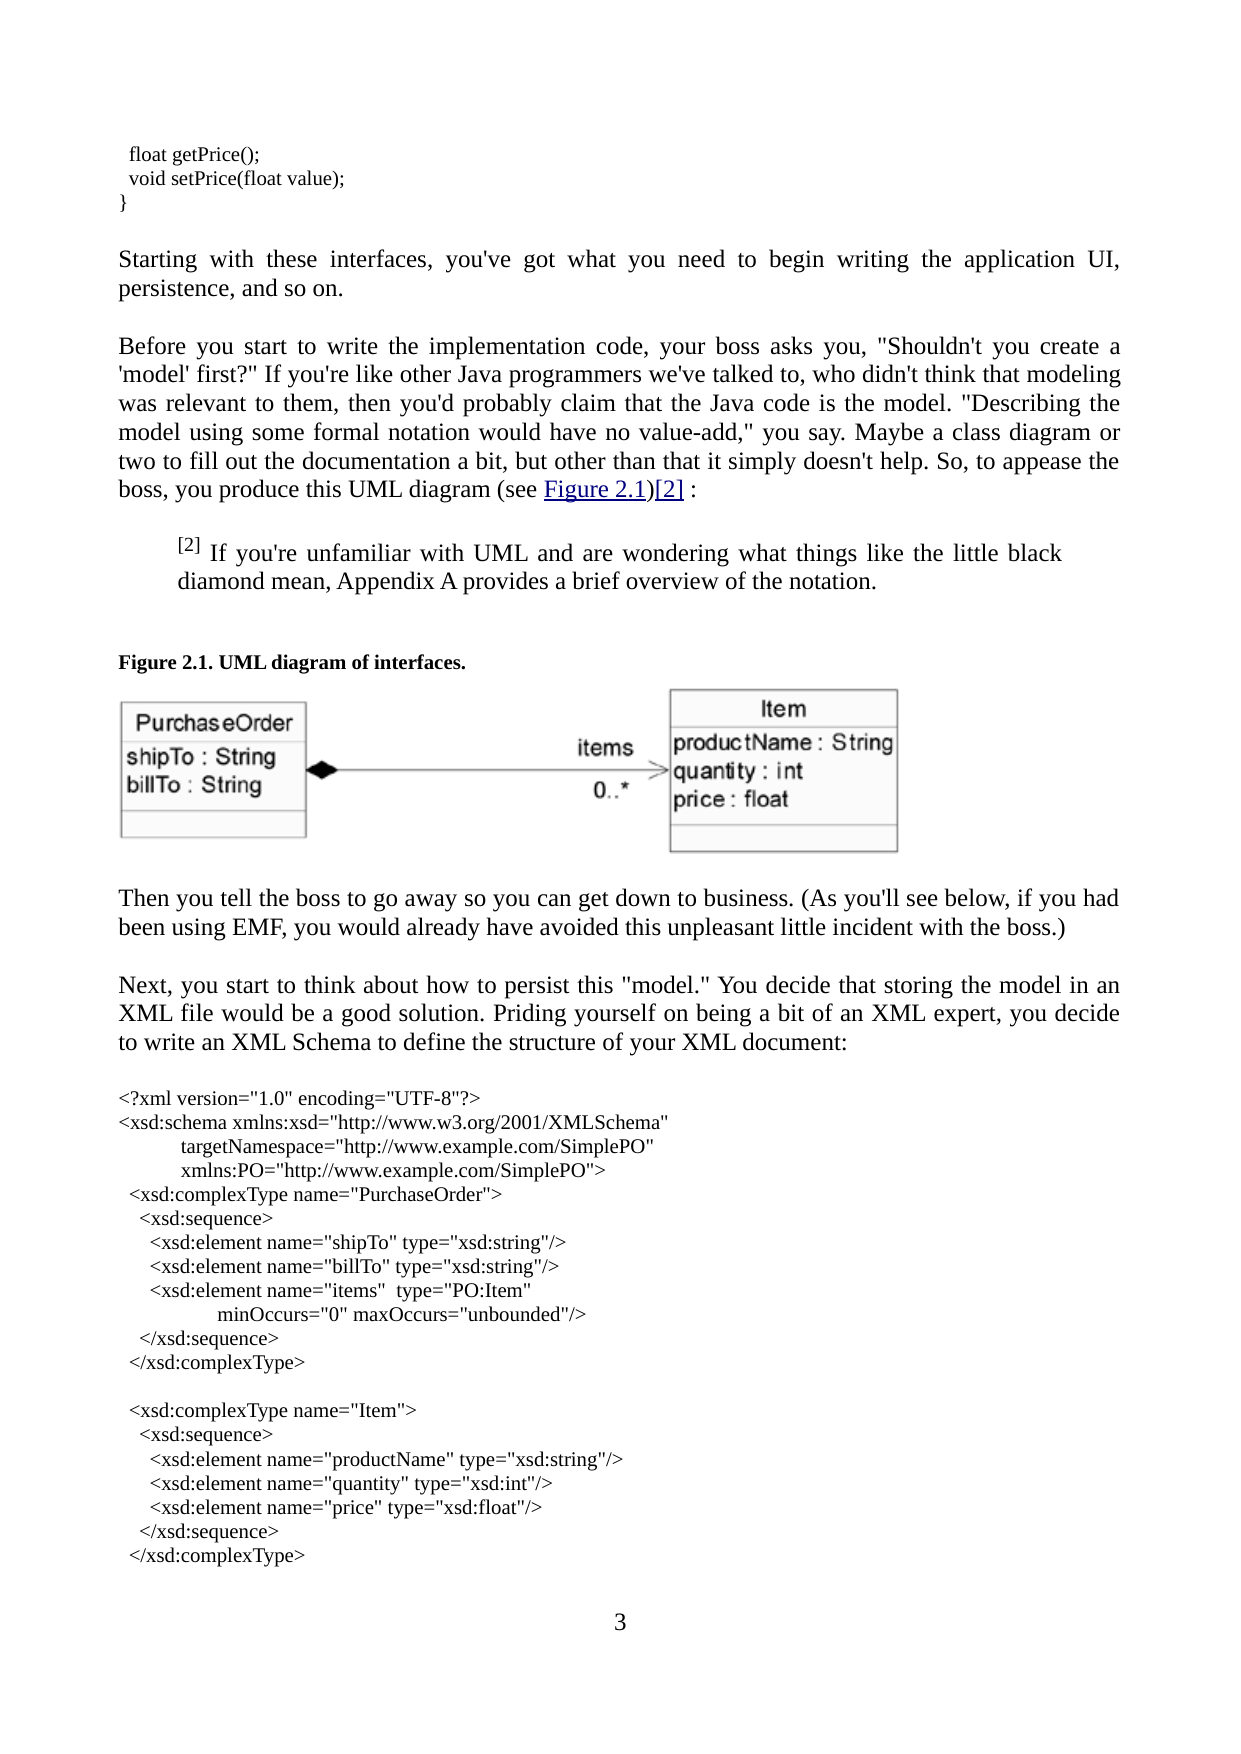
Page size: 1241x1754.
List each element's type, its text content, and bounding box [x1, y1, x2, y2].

picture [118, 686, 900, 854]
table_header float getPrice(); void setPrice(float value); } Starting with these interfaces, you've got what you need to begin writing the application UI, persistence, and so on. Before you start to write the implementation code, your boss asks you, "Shouldn't you create a 'model' first?" If you're like other Java programmers we've talked to, who didn't think that modeling was relevant to them, then you'd probably claim that the Java code is the model. "Describing the model using some formal notation would have no value-add," you say. Maybe a class diagram or two to fill out the documentation a bit, but other than that it simply doesn't help. So, to appease the boss, you produce this UML diagram (see Figure 2.1)[2] : [2] If you're unfamiliar with UML and are wondering what things like the little black diamond mean, Appendix A provides a brief overview of the notation. Figure 2.1. UML diagram of interfaces. Then you tell the boss to go away so you can get down to business. (As you'll see below, if you had been using EMF, you would already have avoided this unpleasant little incident with the boss.) Next, you start to think about how to persist this "model." You decide that storing the model in an XML file would be a good solution. Priding yourself on being a bit of an XML expert, you decide to write an XML Schema to define the structure of your XML document: <?xml version="1.0" encoding="UTF-8"?> <xsd:schema xmlns:xsd="http://www.w3.org/2001/XMLSchema" targetNamespace="http://www.example.com/SimplePO" xmlns:PO="http://www.example.com/SimplePO"> <xsd:complexType name="PurchaseOrder"> <xsd:sequence> <xsd:element name="shipTo" type="xsd:string"/> <xsd:element name="billTo" type="xsd:string"/> <xsd:element name="items" type="PO:Item" minOccurs="0" maxOccurs="unbounded"/> </xsd:sequence> </xsd:complexType> <xsd:complexType name="Item"> <xsd:sequence> <xsd:element name="productName" type="xsd:string"/> <xsd:element name="quantity" type="xsd:int"/> <xsd:element name="price" type="xsd:float"/> </xsd:sequence> </xsd:complexType> [118, 118, 1122, 1567]
